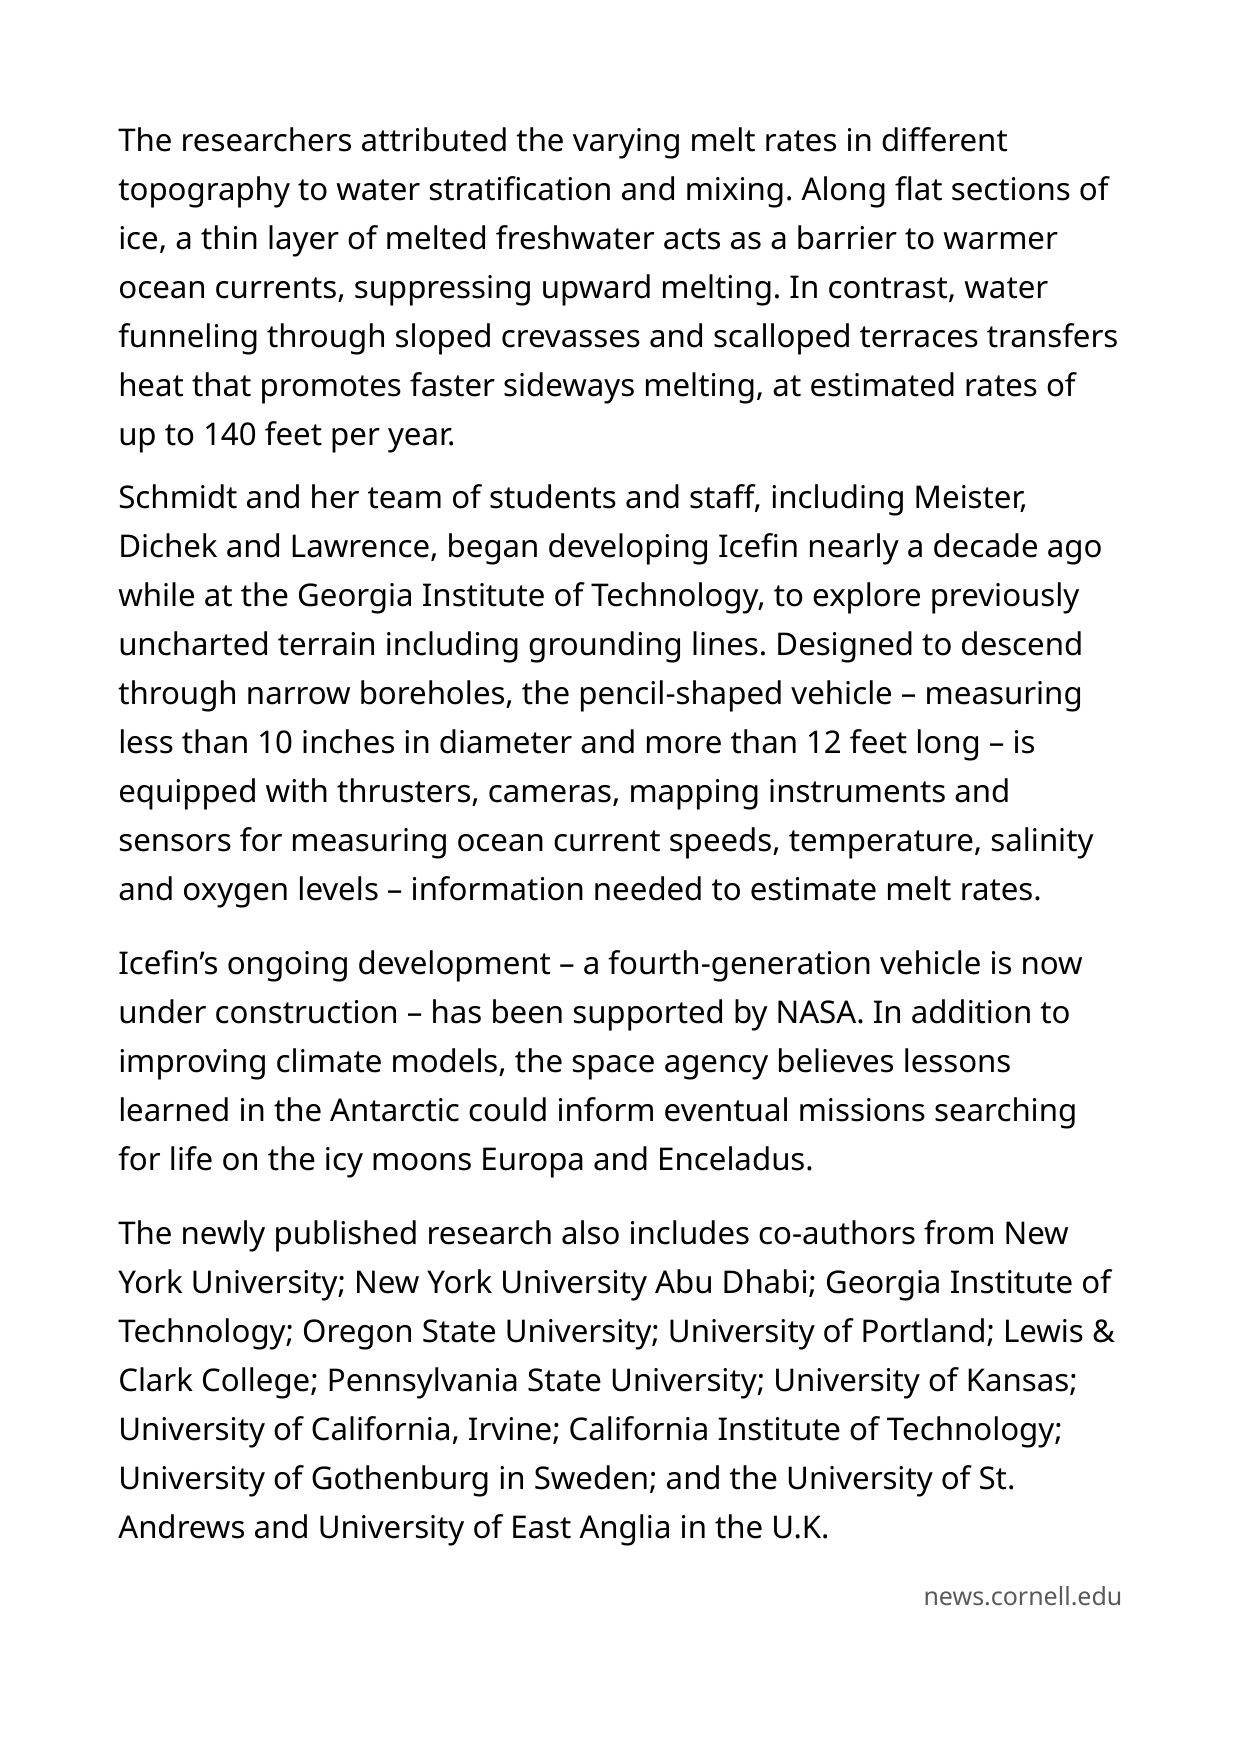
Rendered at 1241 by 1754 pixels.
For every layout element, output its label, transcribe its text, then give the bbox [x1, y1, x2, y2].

text news.cornell.edu [118, 1578, 1122, 1613]
text The researchers attributed the varying melt rates in different topography to water stratification and mixing. Along flat sections of ice, a thin layer of melted freshwater acts as a barrier to warmer ocean currents, suppressing upward melting. In contrast, water funneling through sloped crevasses and scalloped terraces transfers heat that promotes faster sideways melting, at estimated rates of up to 140 feet per year. [118, 118, 1122, 454]
text Icefin’s ongoing development – a fourth-generation vehicle is now under construction – has been supported by NASA. In addition to improving climate models, the space agency believes lessons learned in the Antarctic could inform eventual missions searching for life on the icy moons Europa and Enceladus. [118, 941, 1122, 1179]
text The newly published research also includes co-authors from New York University; New York University Abu Dhabi; Georgia Institute of Technology; Oregon State University; University of Portland; Lewis & Clark College; Pennsylvania State University; University of Kansas; University of California, Irvine; California Institute of Technology; University of Gothenburg in Sweden; and the University of St. Andrews and University of East Anglia in the U.K. [118, 1211, 1122, 1547]
text Schmidt and her team of students and staff, including Meister, Dichek and Lawrence, began developing Icefin nearly a decade ago while at the Georgia Institute of Technology, to explore previously uncharted terrain including grounding lines. Designed to descend through narrow boreholes, the pencil-shaped vehicle – measuring less than 10 inches in diameter and more than 12 feet long – is equipped with thrusters, cameras, mapping instruments and sensors for measuring ocean current speeds, temperature, salinity and oxygen levels – information needed to estimate melt rates. [118, 475, 1122, 910]
